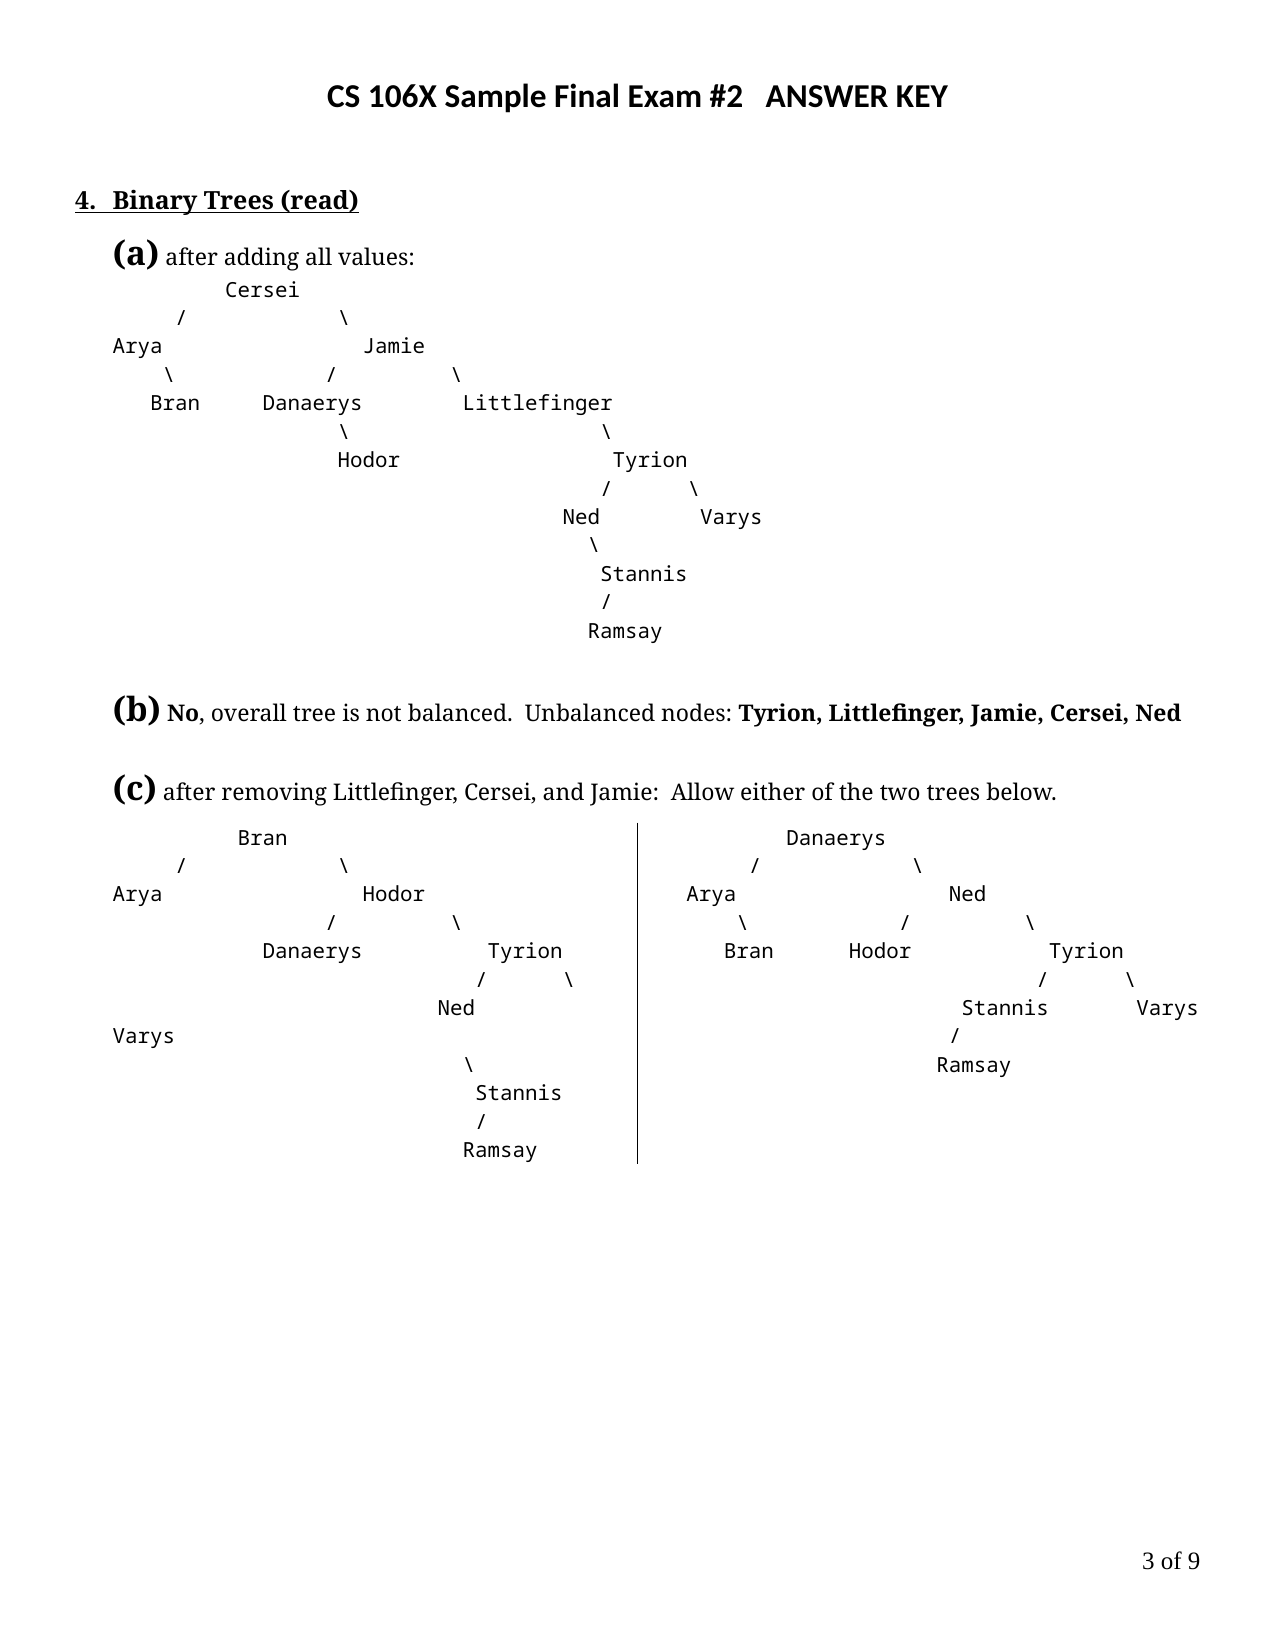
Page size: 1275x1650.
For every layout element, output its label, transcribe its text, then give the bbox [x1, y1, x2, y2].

text Arya Jamie [112, 332, 1200, 360]
text (c) after removing Littlefinger, Cersei, and Jamie: Allow either of the two trees below. [112, 765, 1200, 810]
text 4. Binary Trees (read) [75, 183, 1200, 217]
text Bran Danaerys Littlefinger [112, 388, 1200, 417]
text / [112, 587, 1200, 616]
text Ramsay [112, 616, 1200, 644]
text Hodor Tyrion [112, 445, 1200, 474]
text / \ [112, 303, 1200, 332]
text / \ [112, 474, 1200, 502]
text (a) after adding all values: [112, 229, 1200, 275]
text Cersei [112, 275, 1200, 303]
table_header Bran / \ Arya Hodor / \ Danaerys Tyrion / \ Ned Varys \ Stannis / Ramsay [64, 823, 637, 1164]
text \ \ [112, 417, 1200, 445]
text Ned Varys [112, 502, 1200, 531]
table_header Danaerys / \ Arya Ned \ / \ Bran Hodor Tyrion / \ Stannis Varys / Ramsay [638, 823, 1211, 1164]
text \ [112, 531, 1200, 559]
text \ / \ [112, 360, 1200, 388]
text (b) No, overall tree is not balanced. Unbalanced nodes: Tyrion, Littlefinger, Jamie, Cersei, Ned [112, 685, 1200, 731]
text Stannis [112, 559, 1200, 587]
